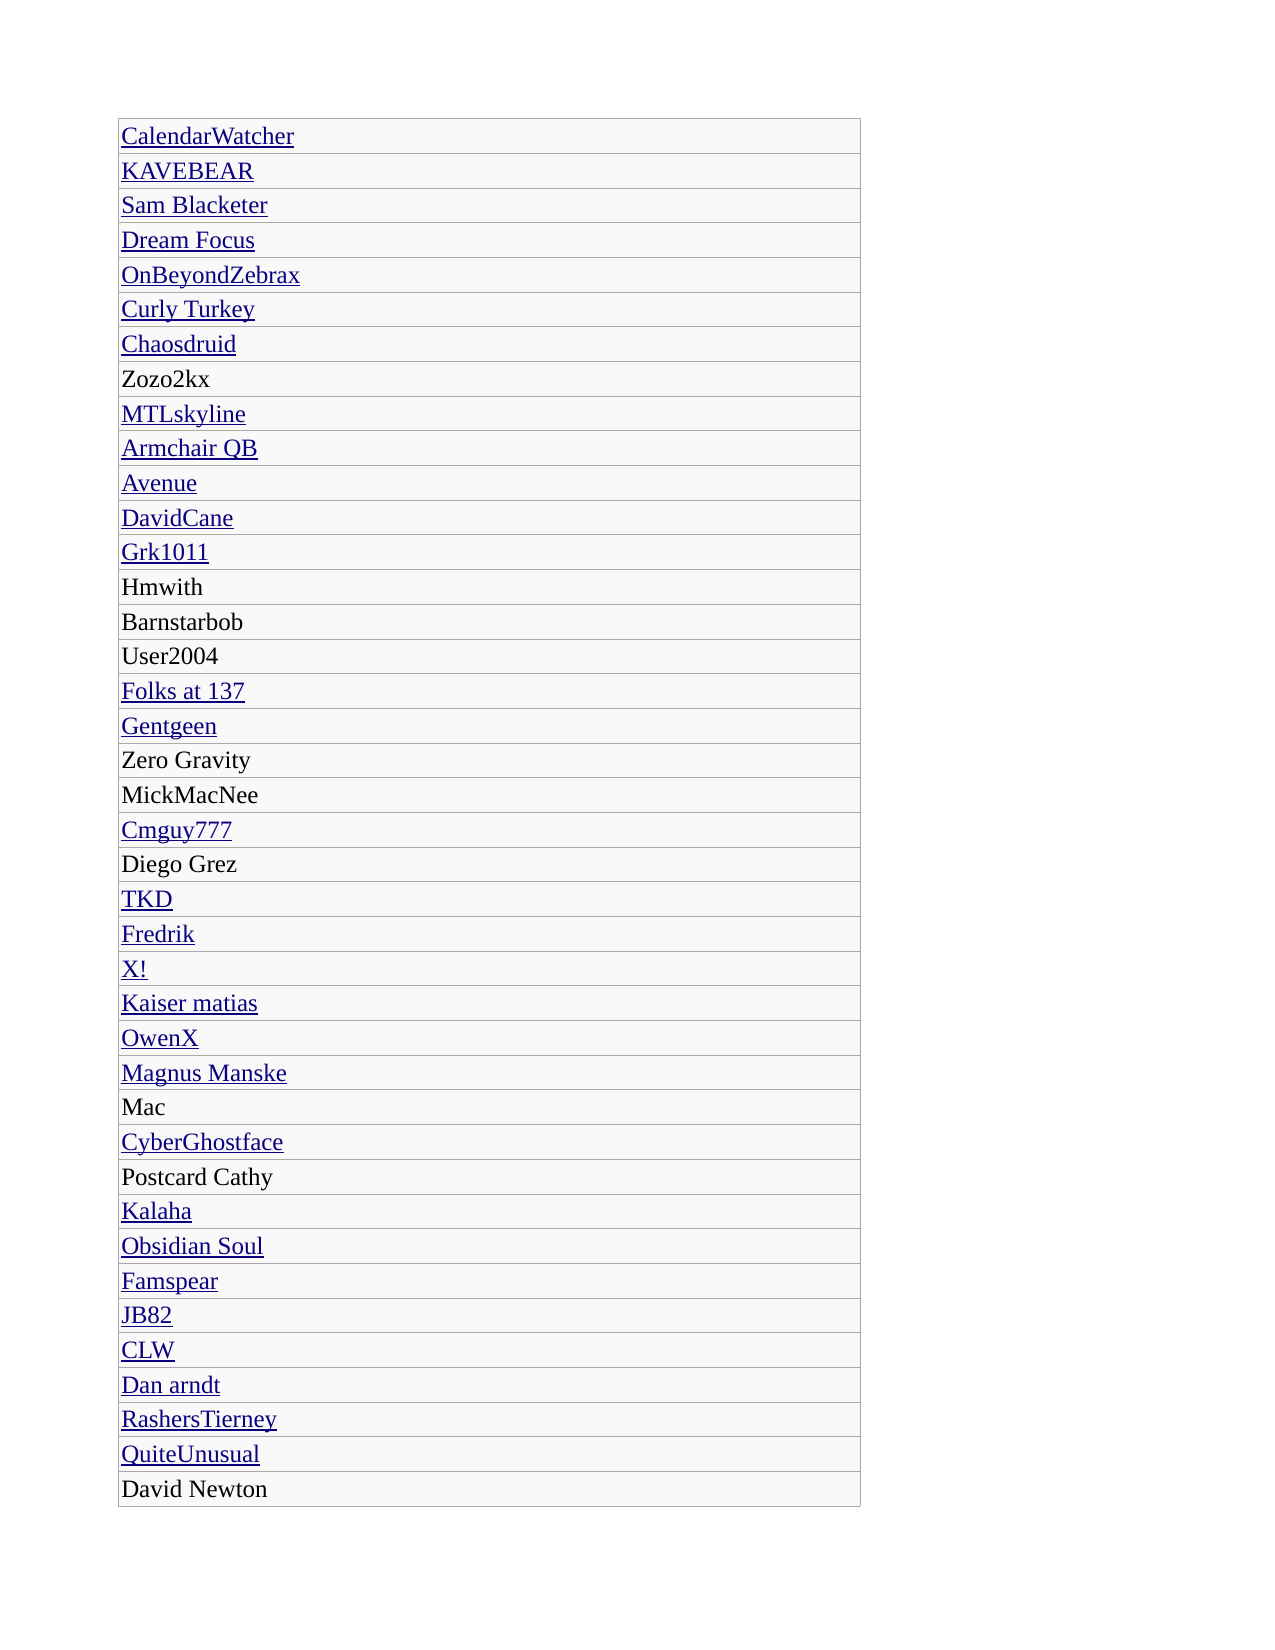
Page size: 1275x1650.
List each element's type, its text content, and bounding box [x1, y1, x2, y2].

table_cell Hmwith [119, 570, 860, 604]
table_cell Kalaha [119, 1195, 860, 1228]
table_cell Avenue [119, 466, 860, 500]
table_cell David Newton [119, 1472, 860, 1506]
table_cell KAVEBEAR [119, 154, 860, 187]
table_cell Gentgeen [119, 709, 860, 742]
table_cell Kaiser matias [119, 986, 860, 1020]
table_cell Sam Blacketer [119, 189, 860, 222]
table_cell Diego Grez [119, 848, 860, 881]
table_cell Zero Gravity [119, 744, 860, 777]
table_cell CyberGhostface [119, 1125, 860, 1159]
table_cell MickMacNee [119, 778, 860, 812]
table_cell Folks at 137 [119, 674, 860, 708]
table_cell CalendarWatcher [119, 119, 860, 153]
table_cell Dan arndt [119, 1368, 860, 1402]
table_cell Dream Focus [119, 223, 860, 257]
table_cell Armchair QB [119, 431, 860, 465]
table_cell Cmguy777 [119, 813, 860, 847]
table_cell Fredrik [119, 917, 860, 951]
table_cell JB82 [119, 1299, 860, 1332]
table_cell TKD [119, 882, 860, 916]
table_cell OnBeyondZebrax [119, 258, 860, 292]
table_cell Curly Turkey [119, 293, 860, 326]
table_cell X! [119, 952, 860, 985]
table_cell Barnstarbob [119, 605, 860, 638]
table_cell MTLskyline [119, 397, 860, 430]
table_cell Postcard Cathy [119, 1160, 860, 1193]
table_cell Zozo2kx [119, 362, 860, 396]
table_cell RashersTierney [119, 1403, 860, 1436]
table_cell OwenX [119, 1021, 860, 1055]
table_cell Grk1011 [119, 535, 860, 569]
table_cell Magnus Manske [119, 1056, 860, 1089]
table_cell CLW [119, 1333, 860, 1367]
table_cell QuiteUnusual [119, 1437, 860, 1471]
table_cell Mac [119, 1090, 860, 1124]
table_cell DavidCane [119, 501, 860, 534]
table_cell Chaosdruid [119, 327, 860, 361]
table_cell Obsidian Soul [119, 1229, 860, 1263]
table_cell User2004 [119, 640, 860, 673]
table_cell Famspear [119, 1264, 860, 1297]
